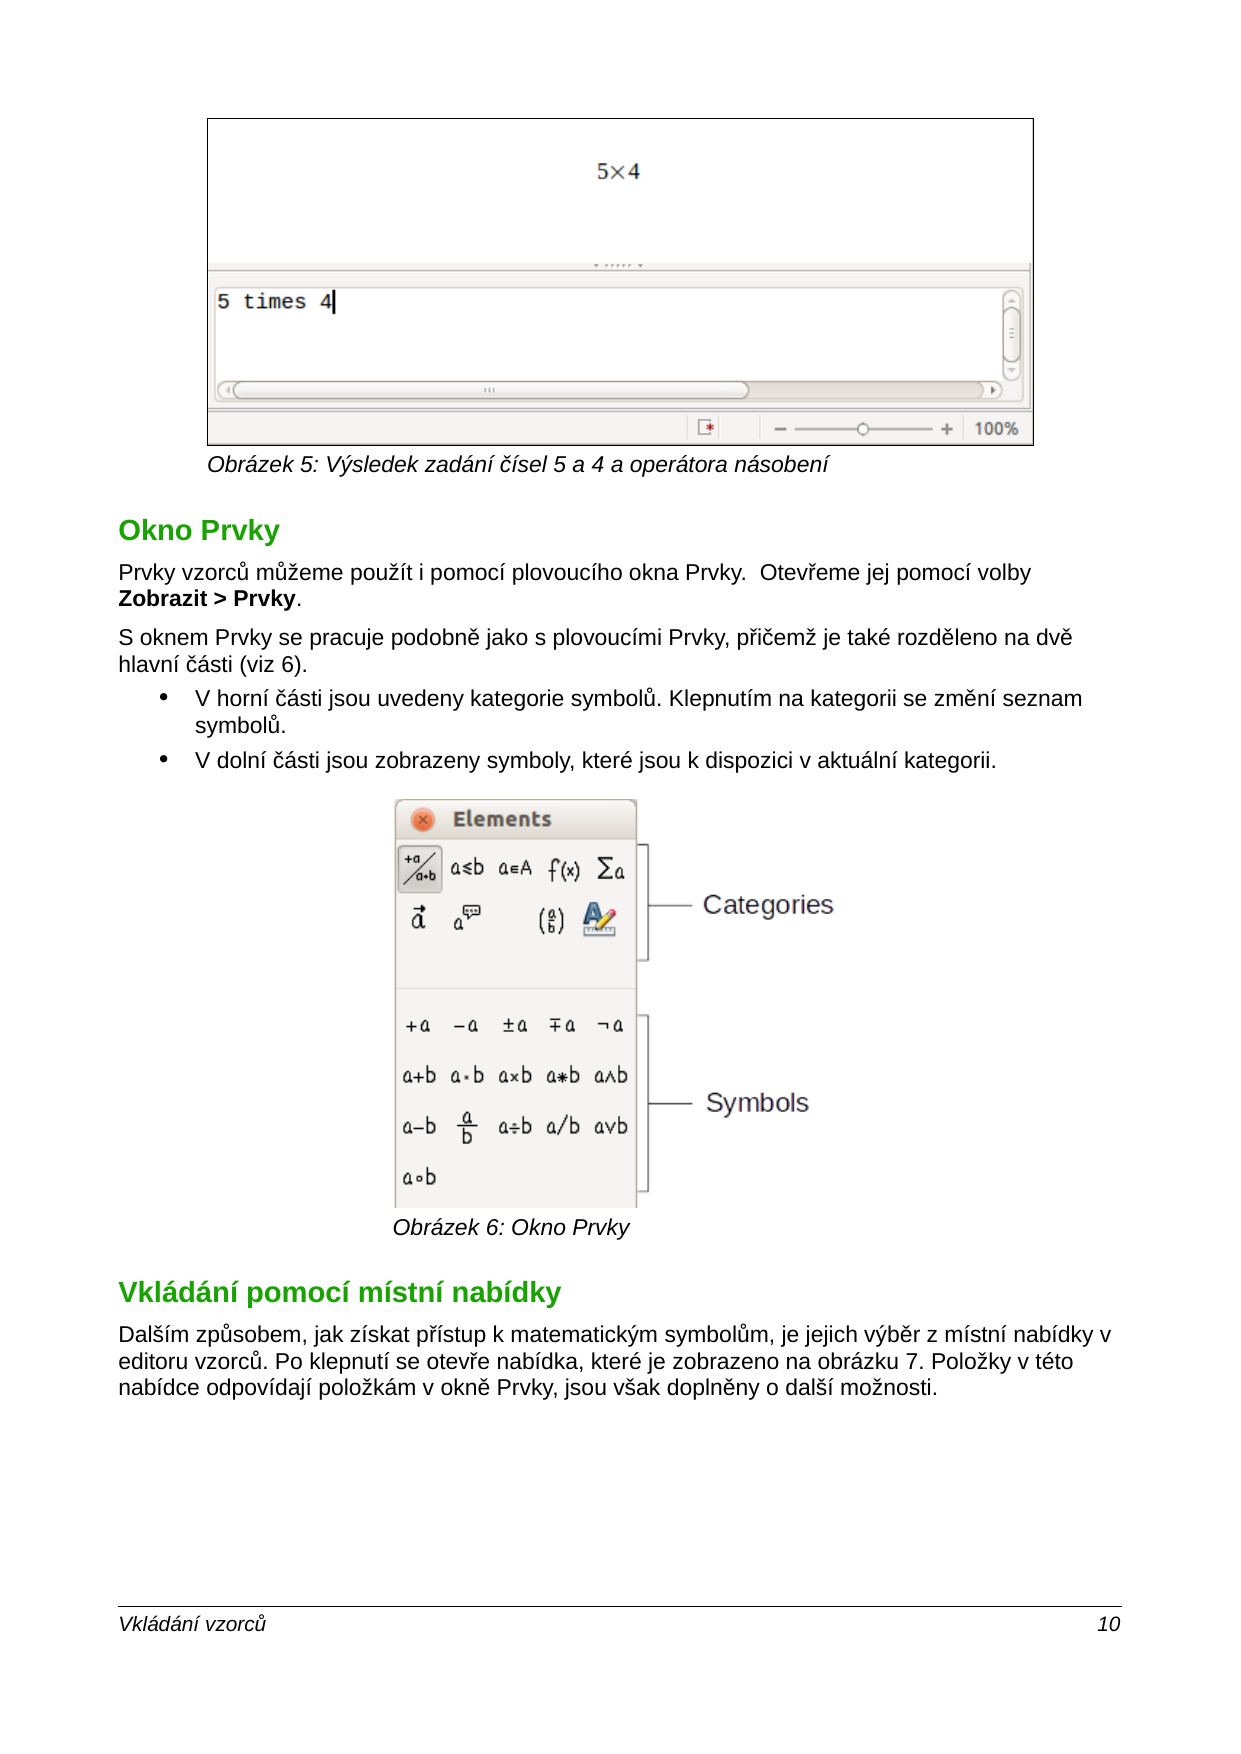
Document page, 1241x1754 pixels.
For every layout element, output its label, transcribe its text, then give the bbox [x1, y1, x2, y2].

text Prvky vzorců můžeme použít i pomocí plovoucího okna Prvky. Otevřeme jej pomocí volby Zobrazit > Prvky. [118, 559, 1122, 612]
list S oknem Prvky se pracuje podobně jako s plovoucími Prvky, přičemž je také rozděleno na dvě hlavní části (viz obrázek 6). [118, 624, 1122, 677]
list V horní části jsou uvedeny kategorie symbolů. Klepnutím na kategorii se změní seznam symbolů. [156, 683, 1122, 739]
subtitle Vkládání pomocí místní nabídky [118, 1276, 1122, 1309]
text Obrázek 6 : Okno Prvky [392, 1214, 848, 1240]
picture [208, 119, 1033, 445]
text Obrázek 5 : Výsledek zadání čísel 5 a 4 a operátora násobení [207, 451, 1033, 477]
list V dolní části jsou zobrazeny symboly, které jsou k dispozici v aktuální kategorii. [156, 745, 1122, 774]
text Dalším způsobem, jak získat přístup k matematickým symbolům, je jejich výběr z místní nabídky v editoru vzorců. Po klepnutí se otevře nabídka, které je zobrazeno na obrázku 7. Položky v této nabídce odpovídají položkám v okně Prvky, jsou však doplněny o další možnosti. [118, 1321, 1122, 1401]
subtitle Okno Prvky [118, 513, 1122, 547]
picture [392, 799, 848, 1208]
